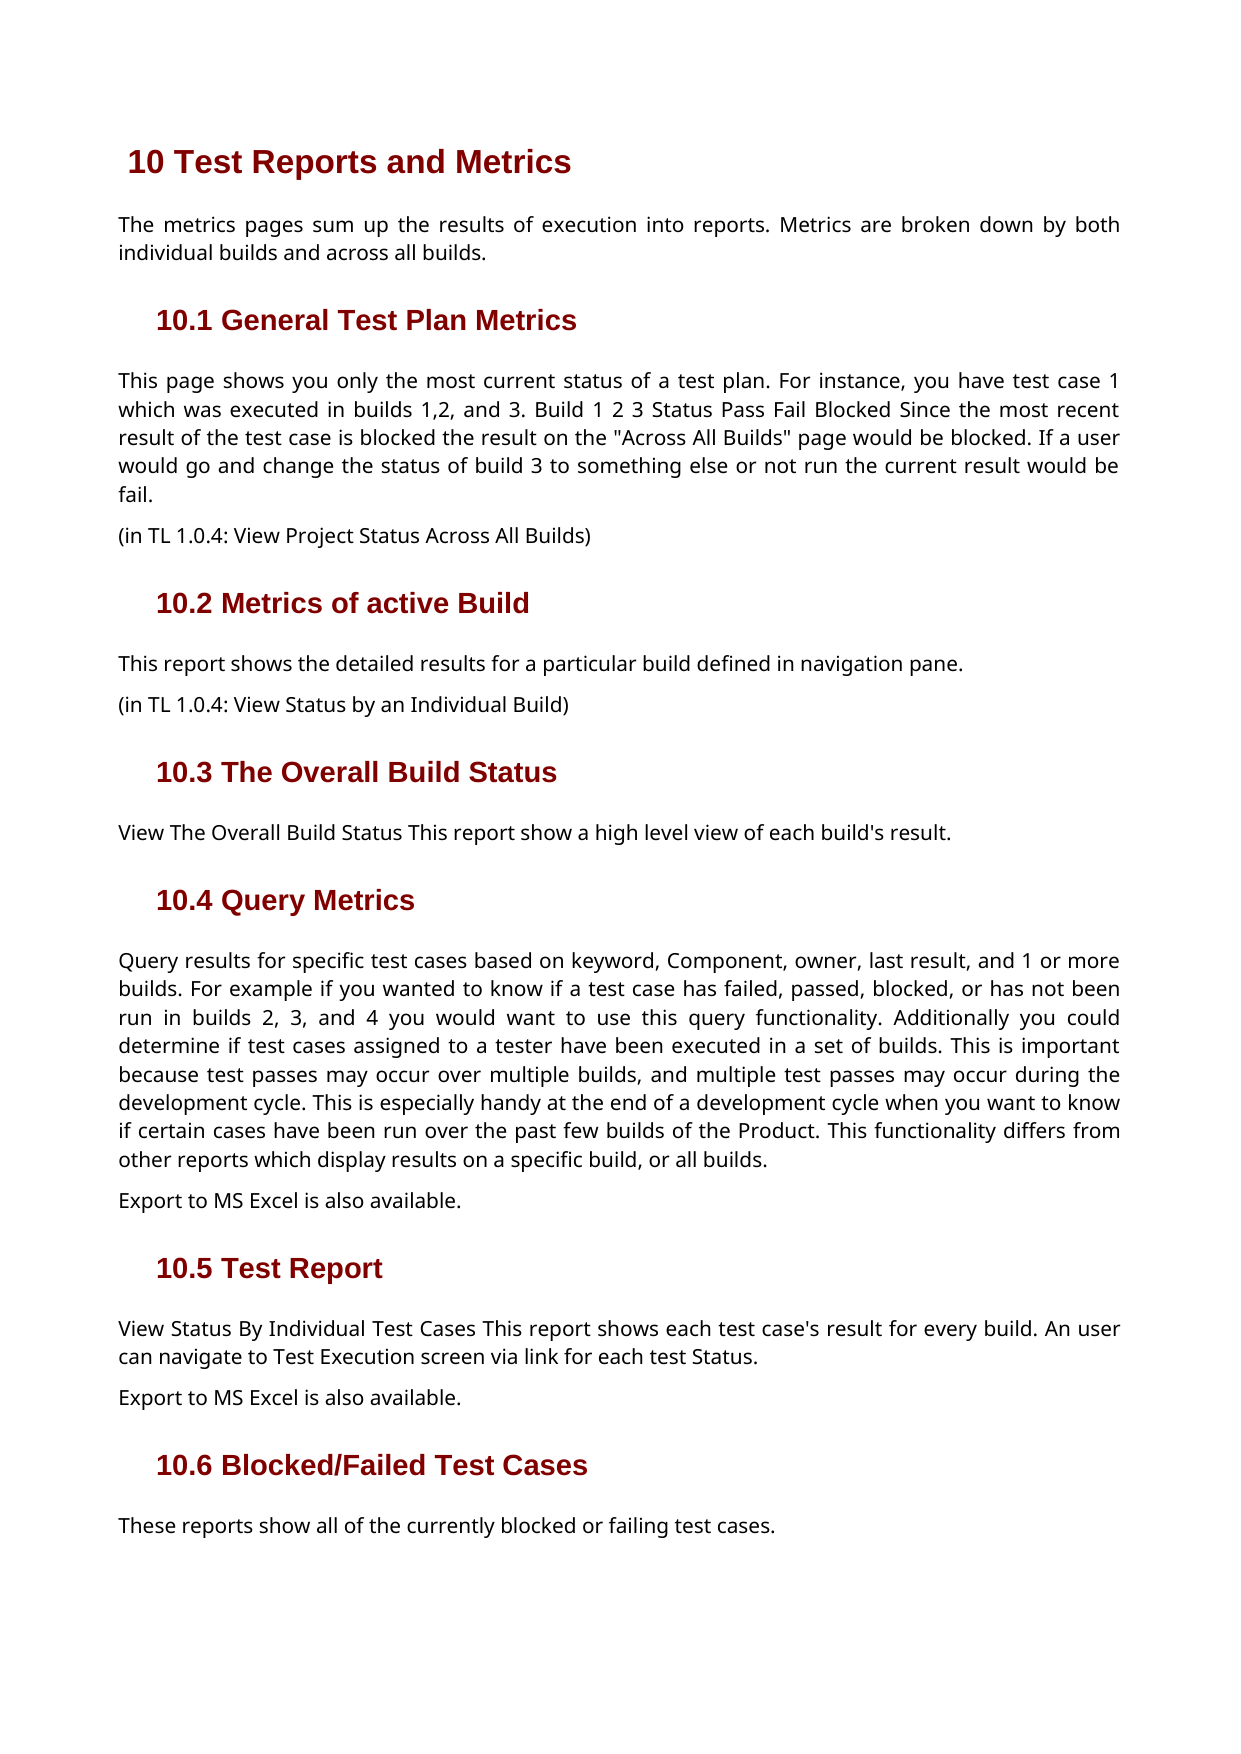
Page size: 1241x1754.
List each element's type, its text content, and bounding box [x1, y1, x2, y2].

subtitle Blocked/Failed Test Cases [148, 1449, 1122, 1482]
subtitle Test Report [148, 1252, 1122, 1284]
subtitle Query Metrics [148, 884, 1122, 917]
text This report shows the detailed results for a particular build defined in navigation pane. [118, 649, 1122, 677]
subtitle Metrics of active Build [148, 587, 1122, 619]
text Export to MS Excel is also available. [118, 1186, 1122, 1214]
text (in TL 1.0.4: View Project Status Across All Builds) [118, 521, 1122, 549]
text (in TL 1.0.4: View Status by an Individual Build) [118, 690, 1122, 718]
text View Status By Individual Test Cases This report shows each test case's result for every build. An user can navigate to Test Execution screen via link for each test Status. [118, 1314, 1122, 1371]
text View The Overall Build Status This report show a high level view of each build's result. [118, 818, 1122, 846]
text This page shows you only the most current status of a test plan. For instance, you have test case 1 which was executed in builds 1,2, and 3. Build 1 2 3 Status Pass Fail Blocked Since the most recent result of the test case is blocked the result on the "Across All Builds" page would be blocked. If a user would go and change the status of build 3 to something else or not run the current result would be fail. [118, 366, 1122, 508]
text The metrics pages sum up the results of execution into reports. Metrics are broken down by both individual builds and across all builds. [118, 210, 1122, 267]
subtitle General Test Plan Metrics [148, 304, 1122, 337]
text Export to MS Excel is also available. [118, 1383, 1122, 1412]
text Query results for specific test cases based on keyword, Component, owner, last result, and 1 or more builds. For example if you wanted to know if a test case has failed, passed, blocked, or has not been run in builds 2, 3, and 4 you would want to use this query functionality. Additionally you could determine if test cases assigned to a tester have been executed in a set of builds. This is important because test passes may occur over multiple builds, and multiple test passes may occur during the development cycle. This is especially handy at the end of a development cycle when you want to know if certain cases have been run over the past few builds of the Product. This functionality differs from other reports which display results on a specific build, or all builds. [118, 946, 1122, 1173]
subtitle Test Reports and Metrics [118, 143, 1122, 180]
subtitle The Overall Build Status [148, 756, 1122, 788]
text These reports show all of the currently blocked or failing test cases. [118, 1511, 1122, 1540]
